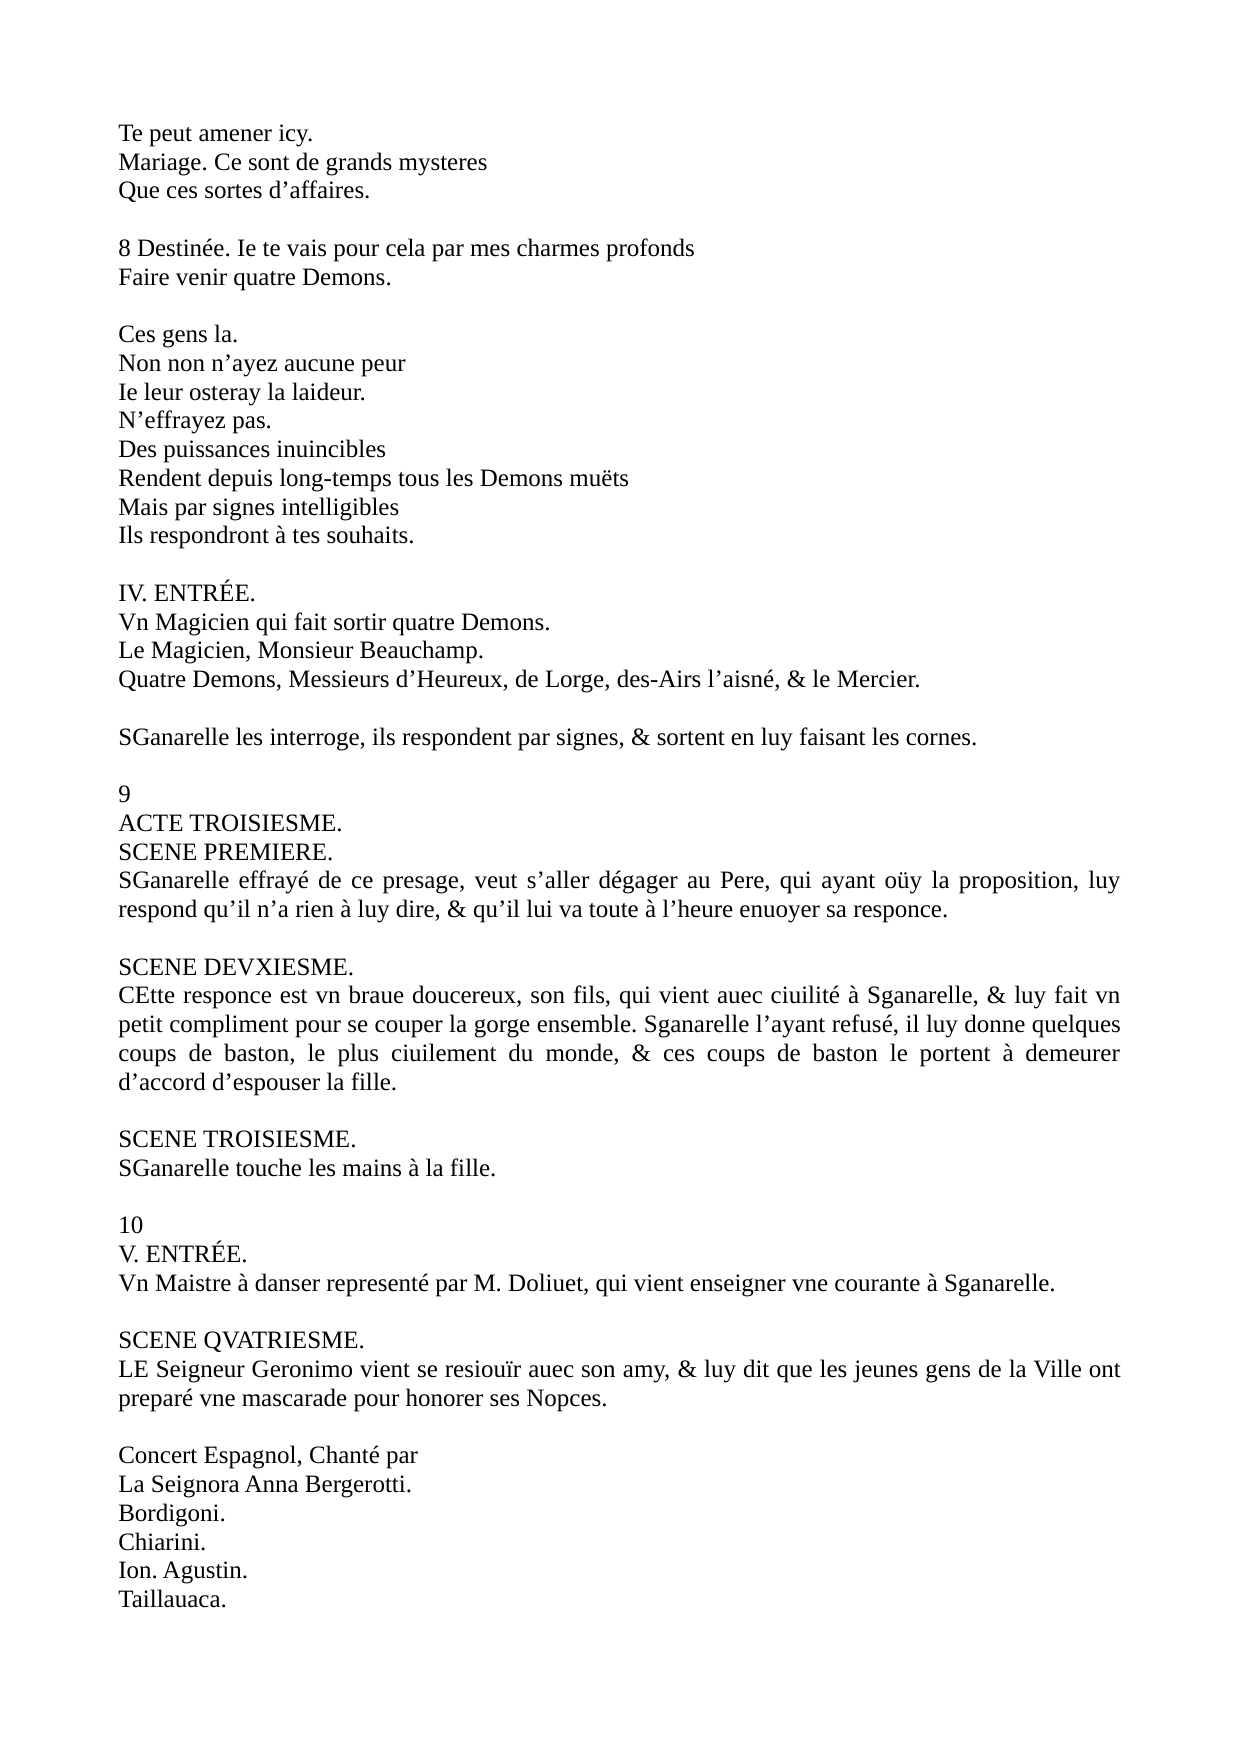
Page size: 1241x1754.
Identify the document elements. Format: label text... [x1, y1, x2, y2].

text SGanarelle les interroge, ils respondent par signes, & sortent en luy faisant les cornes. [118, 722, 1122, 751]
text V. ENTRÉE. [118, 1239, 1122, 1268]
text SCENE QVATRIESME. [118, 1326, 1122, 1354]
text Vn Magicien qui fait sortir quatre Demons. [118, 607, 1122, 636]
text Ion. Agustin. [118, 1556, 1122, 1584]
text CEtte responce est vn braue doucereux, son fils, qui vient auec ciuilité à Sganarelle, & luy fait vn petit compliment pour se couper la gorge ensemble. Sganarelle l’ayant refusé, il luy donne quelques coups de baston, le plus ciuilement du monde, & ces coups de baston le portent à demeurer d’accord d’espouser la fille. [118, 981, 1122, 1096]
text Taillauaca. [118, 1584, 1122, 1613]
text Te peut amener icy. Mariage. Ce sont de grands mysteres Que ces sortes d’affaires. [118, 118, 1122, 204]
text SGanarelle effrayé de ce presage, veut s’aller dégager au Pere, qui ayant oüy la proposition, luy respond qu’il n’a rien à luy dire, & qu’il lui va toute à l’heure enuoyer sa responce. [118, 866, 1122, 923]
text 10 [118, 1211, 1122, 1239]
text SCENE DEVXIESME. [118, 952, 1122, 981]
text Bordigoni. [118, 1498, 1122, 1527]
text 9 [118, 779, 1122, 808]
text La Seignora Anna Bergerotti. [118, 1469, 1122, 1498]
text Quatre Demons, Messieurs d’Heureux, de Lorge, des-Airs l’aisné, & le Mercier. [118, 664, 1122, 693]
text Le Magicien, Monsieur Beauchamp. [118, 636, 1122, 664]
text Vn Maistre à danser representé par M. Doliuet, qui vient enseigner vne courante à Sganarelle. [118, 1268, 1122, 1297]
text Ces gens la. [118, 319, 1122, 348]
text Faire venir quatre Demons. [118, 262, 1122, 291]
text Non non n’ayez aucune peur Ie leur osteray la laideur. N’effrayez pas. Des puissances inuincibles Rendent depuis long-temps tous les Demons muëts Mais par signes intelligibles Ils respondront à tes souhaits. [118, 348, 1122, 549]
text Chiarini. [118, 1527, 1122, 1556]
text IV. ENTRÉE. [118, 578, 1122, 607]
text ACTE TROISIESME. [118, 808, 1122, 837]
text 8 Destinée. Ie te vais pour cela par mes charmes profonds [118, 233, 1122, 262]
text SGanarelle touche les mains à la fille. [118, 1153, 1122, 1182]
text Concert Espagnol, Chanté par [118, 1441, 1122, 1469]
text SCENE PREMIERE. [118, 837, 1122, 866]
text SCENE TROISIESME. [118, 1124, 1122, 1153]
text LE Seigneur Geronimo vient se resiouïr auec son amy, & luy dit que les jeunes gens de la Ville ont preparé vne mascarade pour honorer ses Nopces. [118, 1354, 1122, 1412]
